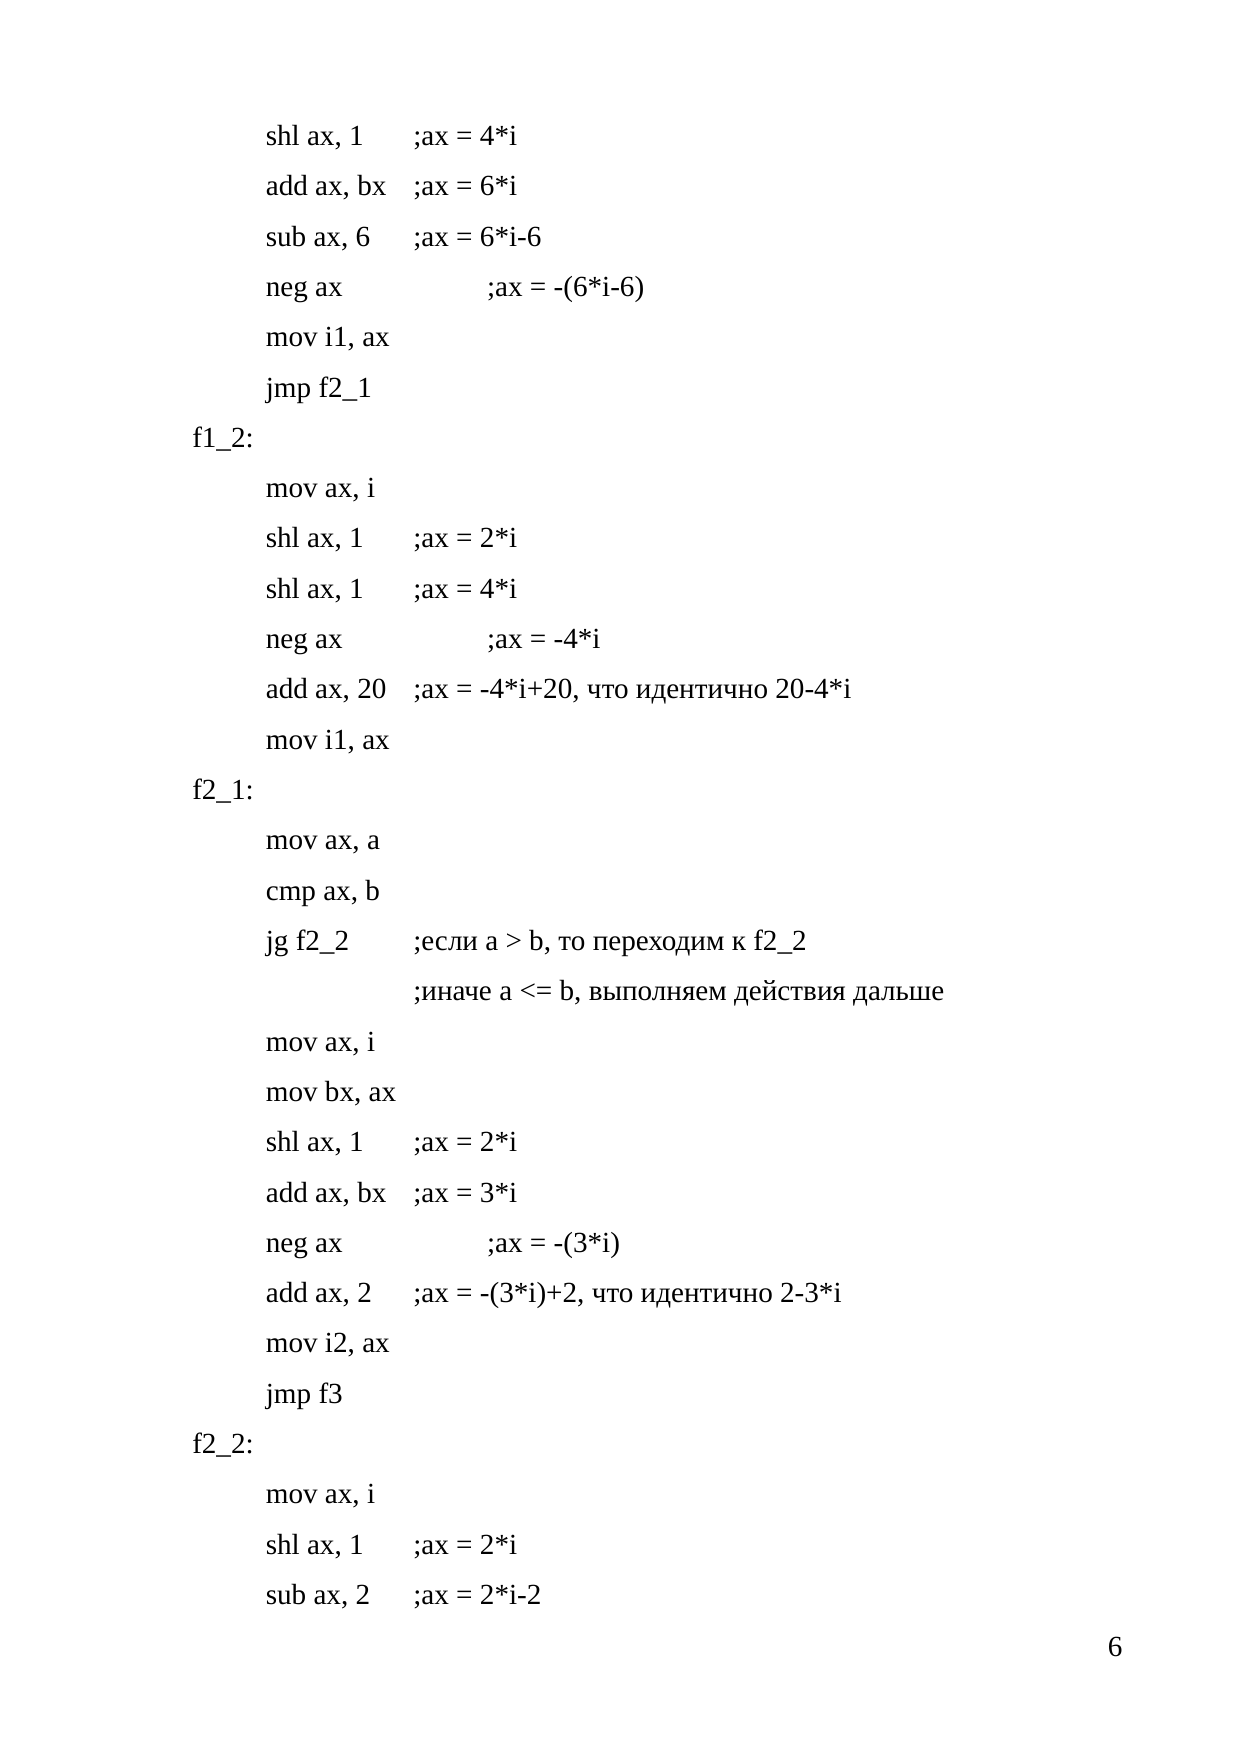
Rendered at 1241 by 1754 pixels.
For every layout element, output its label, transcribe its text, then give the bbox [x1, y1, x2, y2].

text jg f2_2 ;если a > b, то переходим к f2_2 [118, 923, 1122, 957]
text shl ax, 1 ;ax = 4*i [118, 571, 1122, 604]
text shl ax, 1 ;ax = 2*i [118, 1124, 1122, 1158]
text add ax, 2 ;ax = -(3*i)+2, что идентично 2-3*i [118, 1275, 1122, 1309]
text neg ax ;ax = -(6*i-6) [118, 269, 1122, 303]
text sub ax, 2 ;ax = 2*i-2 [118, 1577, 1122, 1611]
text mov i1, ax [118, 722, 1122, 755]
text ;иначе a <= b, выполняем действия дальше [118, 973, 1122, 1007]
text neg ax ;ax = -4*i [118, 621, 1122, 655]
text mov i1, ax [118, 319, 1122, 353]
text add ax, 20 ;ax = -4*i+20, что идентично 20-4*i [118, 672, 1122, 705]
text add ax, bx ;ax = 3*i [118, 1175, 1122, 1208]
text sub ax, 6 ;ax = 6*i-6 [118, 219, 1122, 252]
text mov ax, i [118, 1024, 1122, 1057]
text cmp ax, b [118, 873, 1122, 906]
text shl ax, 1 ;ax = 2*i [118, 1527, 1122, 1560]
text f1_2: [118, 420, 1122, 453]
text jmp f2_1 [118, 370, 1122, 403]
text mov bx, ax [118, 1074, 1122, 1108]
text f2_2: [118, 1426, 1122, 1460]
text add ax, bx ;ax = 6*i [118, 168, 1122, 202]
text mov ax, a [118, 822, 1122, 856]
text jmp f3 [118, 1376, 1122, 1409]
text mov ax, i [118, 1477, 1122, 1510]
text f2_1: [118, 772, 1122, 806]
text neg ax ;ax = -(3*i) [118, 1225, 1122, 1258]
text mov ax, i [118, 470, 1122, 504]
text mov i2, ax [118, 1326, 1122, 1359]
text shl ax, 1 ;ax = 2*i [118, 521, 1122, 554]
text shl ax, 1 ;ax = 4*i [118, 118, 1122, 152]
